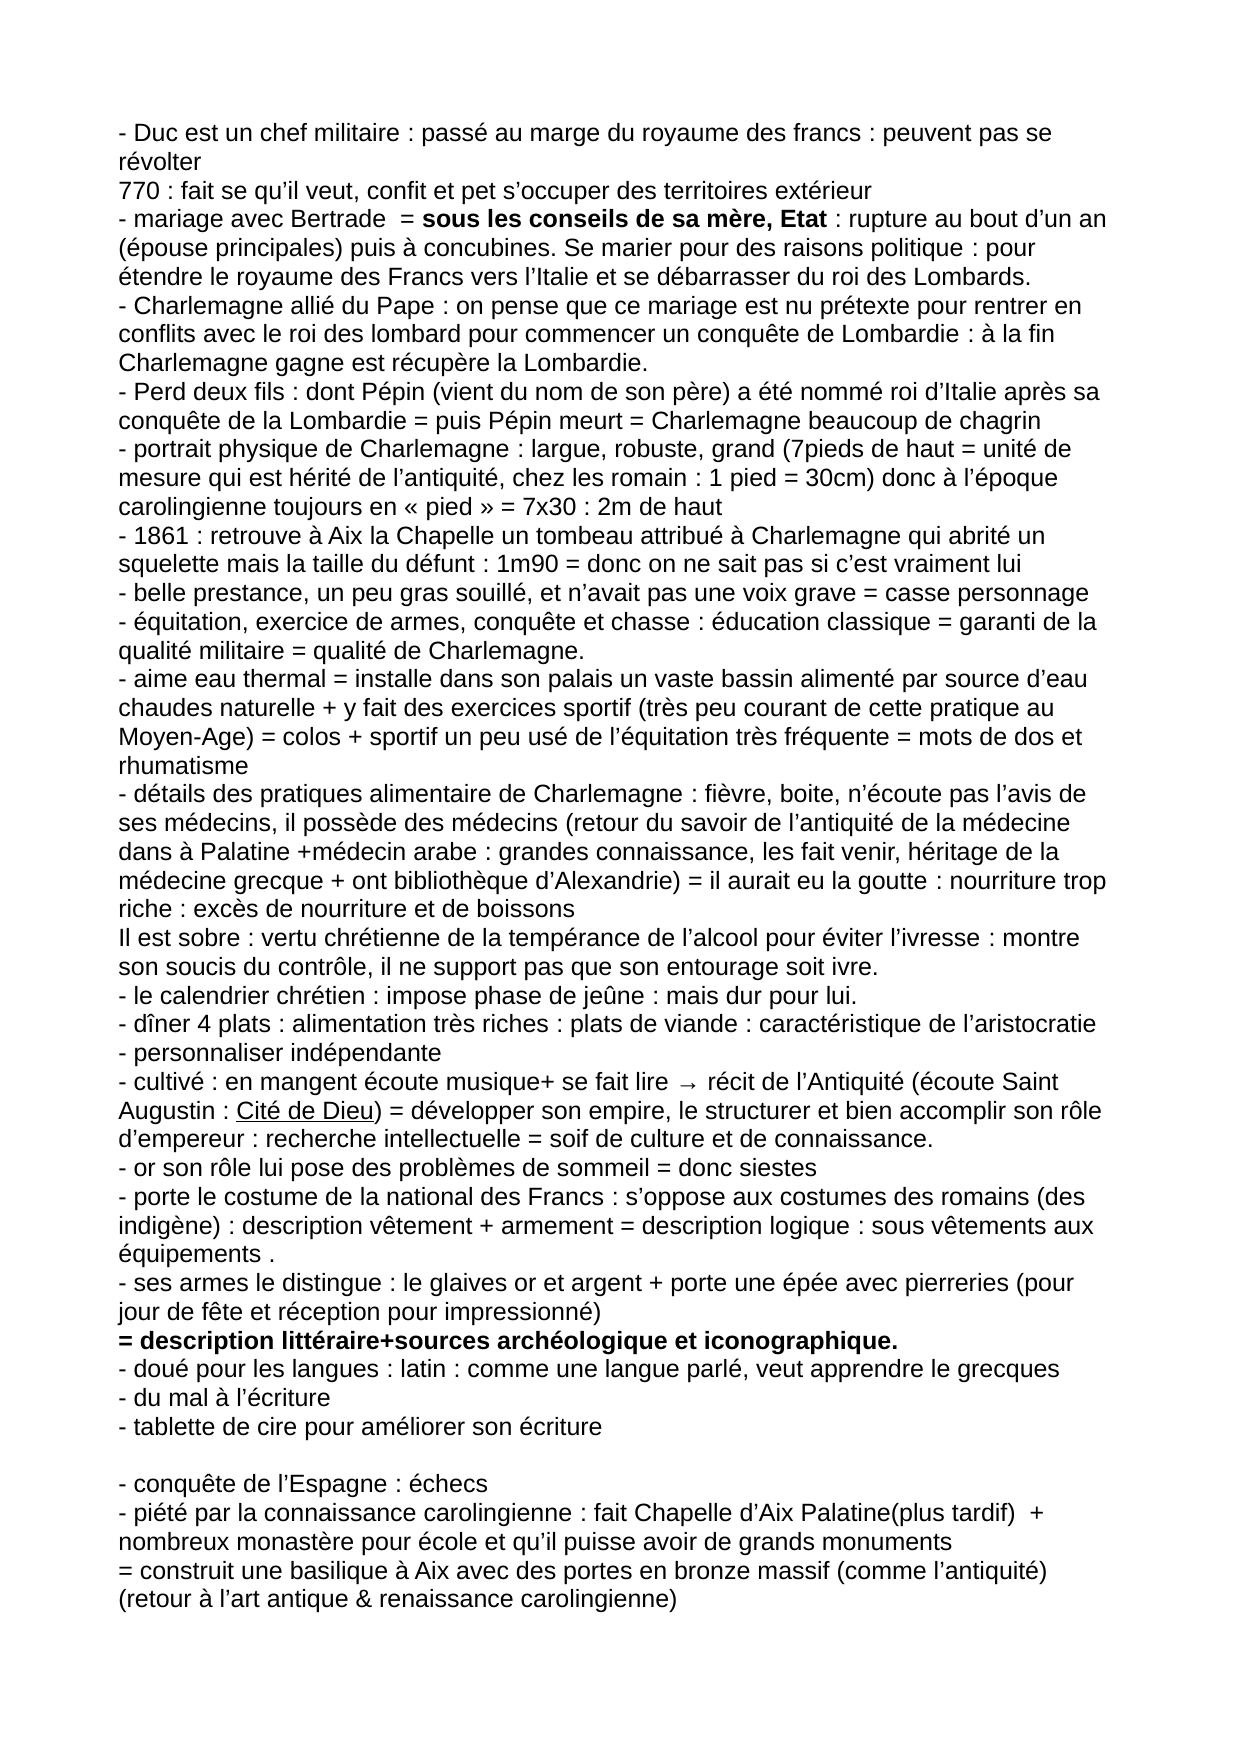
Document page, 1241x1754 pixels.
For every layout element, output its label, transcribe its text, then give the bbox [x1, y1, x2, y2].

text - conquête de l’Espagne : échecs [118, 1469, 1122, 1498]
text - cultivé : en mangent écoute musique+ se fait lire → récit de l’Antiquité (écoute Saint Augustin : Cité de Dieu) = développer son empire, le structurer et bien accomplir son rôle d’empereur : recherche intellectuelle = soif de culture et de connaissance. [118, 1067, 1122, 1153]
text - détails des pratiques alimentaire de Charlemagne : fièvre, boite, n’écoute pas l’avis de ses médecins, il possède des médecins (retour du savoir de l’antiquité de la médecine dans à Palatine +médecin arabe : grandes connaissance, les fait venir, héritage de la médecine grecque + ont bibliothèque d’Alexandrie) = il aurait eu la goutte : nourriture trop riche : excès de nourriture et de boissons [118, 779, 1122, 923]
text - personnaliser indépendante [118, 1038, 1122, 1067]
text - portrait physique de Charlemagne : largue, robuste, grand (7pieds de haut = unité de mesure qui est hérité de l’antiquité, chez les romain : 1 pied = 30cm) donc à l’époque carolingienne toujours en « pied » = 7x30 : 2m de haut [118, 434, 1122, 521]
text - du mal à l’écriture [118, 1383, 1122, 1412]
text - doué pour les langues : latin : comme une langue parlé, veut apprendre le grecques [118, 1354, 1122, 1383]
text = construit une basilique à Aix avec des portes en bronze massif (comme l’antiquité) (retour à l’art antique & renaissance carolingienne) [118, 1556, 1122, 1613]
text - Duc est un chef militaire : passé au marge du royaume des francs : peuvent pas se révolter [118, 118, 1122, 176]
text - 1861 : retrouve à Aix la Chapelle un tombeau attribué à Charlemagne qui abrité un squelette mais la taille du défunt : 1m90 = donc on ne sait pas si c’est vraiment lui [118, 521, 1122, 578]
text - belle prestance, un peu gras souillé, et n’avait pas une voix grave = casse personnage [118, 578, 1122, 607]
text - mariage avec Bertrade = sous les conseils de sa mère, Etat : rupture au bout d’un an (épouse principales) puis à concubines. Se marier pour des raisons politique : pour étendre le royaume des Francs vers l’Italie et se débarrasser du roi des Lombards. [118, 204, 1122, 291]
text - dîner 4 plats : alimentation très riches : plats de viande : caractéristique de l’aristocratie [118, 1009, 1122, 1038]
text - le calendrier chrétien : impose phase de jeûne : mais dur pour lui. [118, 981, 1122, 1009]
text - porte le costume de la national des Francs : s’oppose aux costumes des romains (des indigène) : description vêtement + armement = description logique : sous vêtements aux équipements . [118, 1182, 1122, 1268]
text = description littéraire+sources archéologique et iconographique. [118, 1326, 1122, 1354]
text - piété par la connaissance carolingienne : fait Chapelle d’Aix Palatine(plus tardif) + nombreux monastère pour école et qu’il puisse avoir de grands monuments [118, 1498, 1122, 1556]
text - ses armes le distingue : le glaives or et argent + porte une épée avec pierreries (pour jour de fête et réception pour impressionné) [118, 1268, 1122, 1326]
text Il est sobre : vertu chrétienne de la tempérance de l’alcool pour éviter l’ivresse : montre son soucis du contrôle, il ne support pas que son entourage soit ivre. [118, 923, 1122, 981]
text - Charlemagne allié du Pape : on pense que ce mariage est nu prétexte pour rentrer en conflits avec le roi des lombard pour commencer un conquête de Lombardie : à la fin Charlemagne gagne est récupère la Lombardie. [118, 291, 1122, 377]
text 770 : fait se qu’il veut, confit et pet s’occuper des territoires extérieur [118, 176, 1122, 204]
text - Perd deux fils : dont Pépin (vient du nom de son père) a été nommé roi d’Italie après sa conquête de la Lombardie = puis Pépin meurt = Charlemagne beaucoup de chagrin [118, 377, 1122, 434]
text - or son rôle lui pose des problèmes de sommeil = donc siestes [118, 1153, 1122, 1182]
text - tablette de cire pour améliorer son écriture [118, 1412, 1122, 1441]
text - équitation, exercice de armes, conquête et chasse : éducation classique = garanti de la qualité militaire = qualité de Charlemagne. [118, 607, 1122, 664]
text - aime eau thermal = installe dans son palais un vaste bassin alimenté par source d’eau chaudes naturelle + y fait des exercices sportif (très peu courant de cette pratique au Moyen-Age) = colos + sportif un peu usé de l’équitation très fréquente = mots de dos et rhumatisme [118, 664, 1122, 779]
